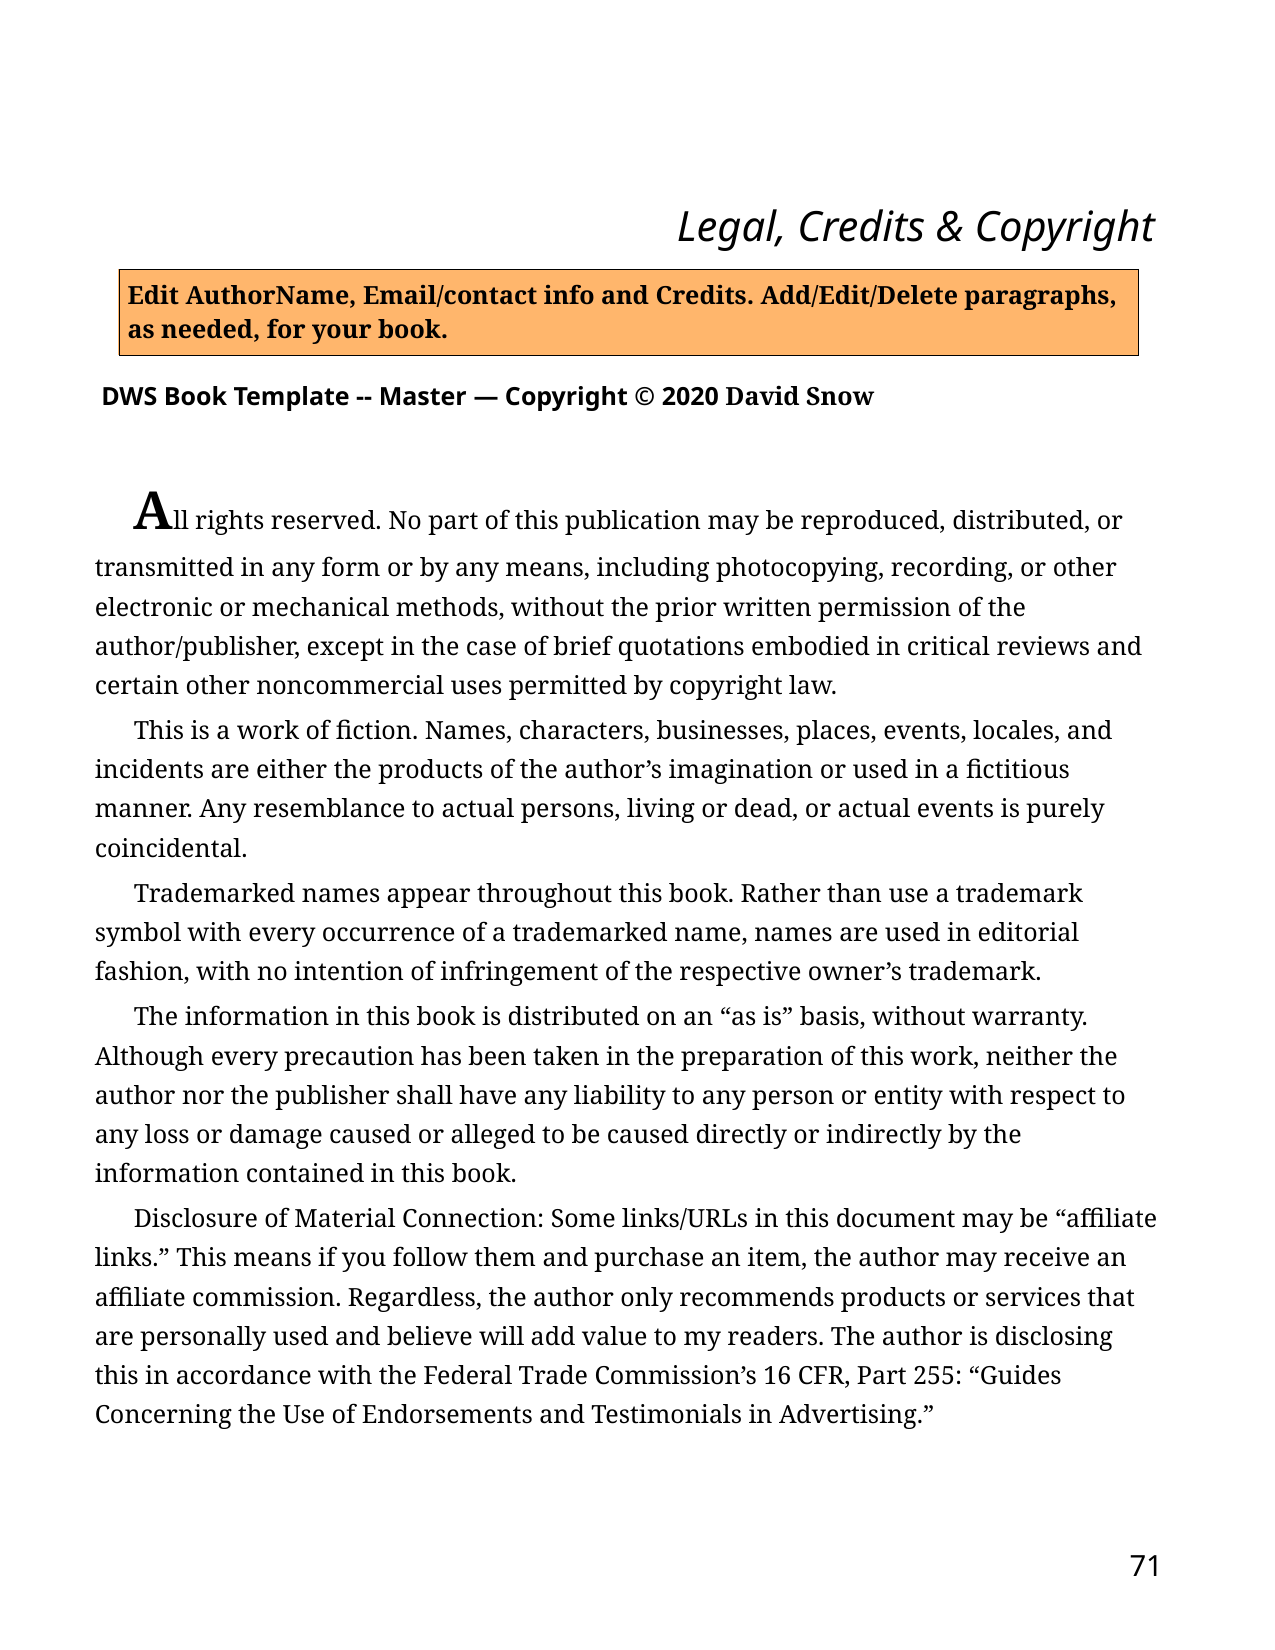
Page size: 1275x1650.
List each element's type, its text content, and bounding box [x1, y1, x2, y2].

text All rights reserved. No part of this publication may be reproduced, distributed, or transmitted in any form or by any means, including photocopying, recording, or other electronic or mechanical methods, without the prior written permission of the author/publisher, except in the case of brief quotations embodied in critical reviews and certain other noncommercial uses permitted by copyright law. [94, 473, 1162, 702]
subtitle Legal, Credits & Copyright [94, 194, 1162, 257]
text The information in this book is distributed on an “as is” basis, without warranty. Although every precaution has been taken in the preparation of this work, neither the author nor the publisher shall have any liability to any person or entity with respect to any loss or damage caused or alleged to be caused directly or indirectly by the information contained in this book. [94, 999, 1162, 1190]
text This is a work of fiction. Names, characters, businesses, places, events, locales, and incidents are either the products of the author’s imagination or used in a fictitious manner. Any resemblance to actual persons, living or dead, or actual events is purely coincidental. [94, 713, 1162, 864]
text Disclosure of Material Connection: Some links/URLs in this document may be “affiliate links.” This means if you follow them and purchase an item, the author may receive an affiliate commission. Regardless, the author only recommends products or services that are personally used and believe will add value to my readers. The author is disclosing this in accordance with the Federal Trade Commission’s 16 CFR, Part 255: “Guides Concerning the Use of Endorsements and Testimonials in Advertising.” [94, 1201, 1162, 1431]
text Trademarked names appear throughout this book. Rather than use a trademark symbol with every occurrence of a trademarked name, names are used in editorial fashion, with no intention of infringement of the respective owner’s trademark. [94, 875, 1162, 988]
text DWS Book Template -- Master — Copyright © 2020 David Snow [94, 379, 1162, 413]
text Edit AuthorName, Email/contact info and Credits. Add/Edit/Delete paragraphs, as needed, for your book. [120, 270, 1138, 355]
